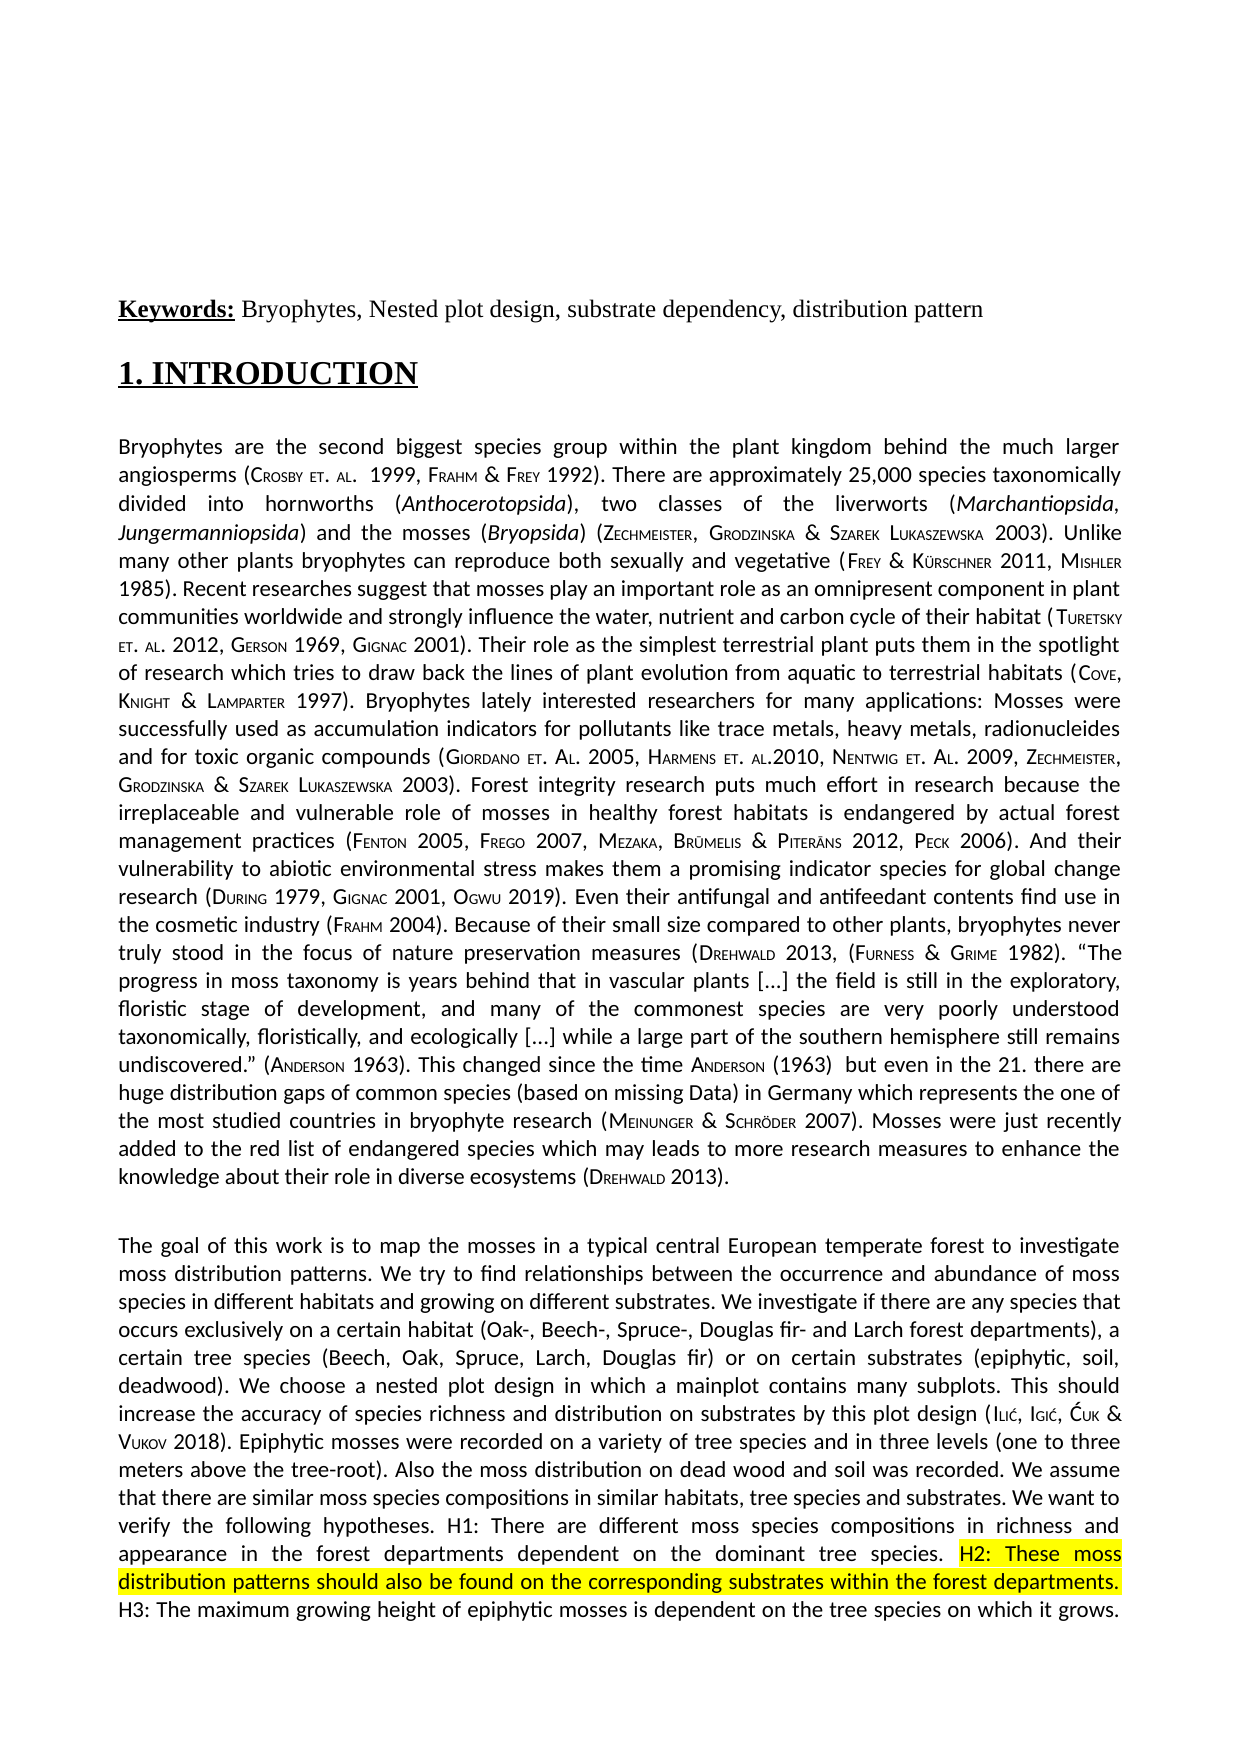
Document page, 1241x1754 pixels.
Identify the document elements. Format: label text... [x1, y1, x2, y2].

text Keywords: Bryophytes, Nested plot design, substrate dependency, distribution pattern [118, 294, 1122, 323]
text Bryophytes are the second biggest species group within the plant kingdom behind the much larger angiosperms (Crosby et. al. 1999, Frahm & Frey 1992). There are approximately 25,000 species taxonomically divided into hornworths (Anthocerotopsida), two classes of the liverworts (Marchantiopsida, Jungermanniopsida) and the mosses (Bryopsida) (Zechmeister, Grodzinska & Szarek Lukaszewska 2003). Unlike many other plants bryophytes can reproduce both sexually and vegetative (Frey & Kürschner 2011, Mishler 1985). Recent researches suggest that mosses play an important role as an omnipresent component in plant communities worldwide and strongly influence the water, nutrient and carbon cycle of their habitat (Turetsky et. al. 2012, Gerson 1969, Gignac 2001). Their role as the simplest terrestrial plant puts them in the spotlight of research which tries to draw back the lines of plant evolution from aquatic to terrestrial habitats (Cove, Knight & Lamparter 1997). Bryophytes lately interested researchers for many applications: Mosses were successfully used as accumulation indicators for pollutants like trace metals, heavy metals, radionucleides and for toxic organic compounds (Giordano et. Al. 2005, Harmens et. al.2010, Nentwig et. Al. 2009, Zechmeister, Grodzinska & Szarek Lukaszewska 2003). Forest integrity research puts much effort in research because the irreplaceable and vulnerable role of mosses in healthy forest habitats is endangered by actual forest management practices (Fenton 2005, Frego 2007, Mezaka, Brūmelis & Piterāns 2012, Peck 2006). And their vulnerability to abiotic environmental stress makes them a promising indicator species for global change research (During 1979, Gignac 2001, Ogwu 2019). Even their antifungal and antifeedant contents find use in the cosmetic industry (Frahm 2004). Because of their small size compared to other plants, bryophytes never truly stood in the focus of nature preservation measures (Drehwald 2013, (Furness & Grime 1982). “The progress in moss taxonomy is years behind that in vascular plants [...] the field is still in the exploratory, floristic stage of development, and many of the commonest species are very poorly understood taxonomically, floristically, and ecologically [...] while a large part of the southern hemisphere still remains undiscovered.” (Anderson 1963). This changed since the time Anderson (1963) but even in the 21. there are huge distribution gaps of common species (based on missing Data) in Germany which represents the one of the most studied countries in bryophyte research (Meinunger & Schröder 2007). Mosses were just recently added to the red list of endangered species which may leads to more research measures to enhance the knowledge about their role in diverse ecosystems (Drehwald 2013). [118, 432, 1122, 1191]
text 1. INTRODUCTION [118, 353, 1122, 391]
text The goal of this work is to map the mosses in a typical central European temperate forest to investigate moss distribution patterns. We try to find relationships between the occurrence and abundance of moss species in different habitats and growing on different substrates. We investigate if there are any species that occurs exclusively on a certain habitat (Oak-, Beech-, Spruce-, Douglas fir- and Larch forest departments), a certain tree species (Beech, Oak, Spruce, Larch, Douglas fir) or on certain substrates (epiphytic, soil, deadwood). We choose a nested plot design in which a mainplot contains many subplots. This should increase the accuracy of species richness and distribution on substrates by this plot design (Ilić, Igić, Ćuk & Vukov 2018). Epiphytic mosses were recorded on a variety of tree species and in three levels (one to three meters above the tree-root). Also the moss distribution on dead wood and soil was recorded. We assume that there are similar moss species compositions in similar habitats, tree species and substrates. We want to verify the following hypotheses. H1: There are different moss species compositions in richness and appearance in the forest departments dependent on the dominant tree species. H2: These moss distribution patterns should also be found on the corresponding substrates within the forest departments. H3: The maximum growing height of epiphytic mosses is dependent on the tree species on which it grows. [118, 1231, 1122, 1623]
